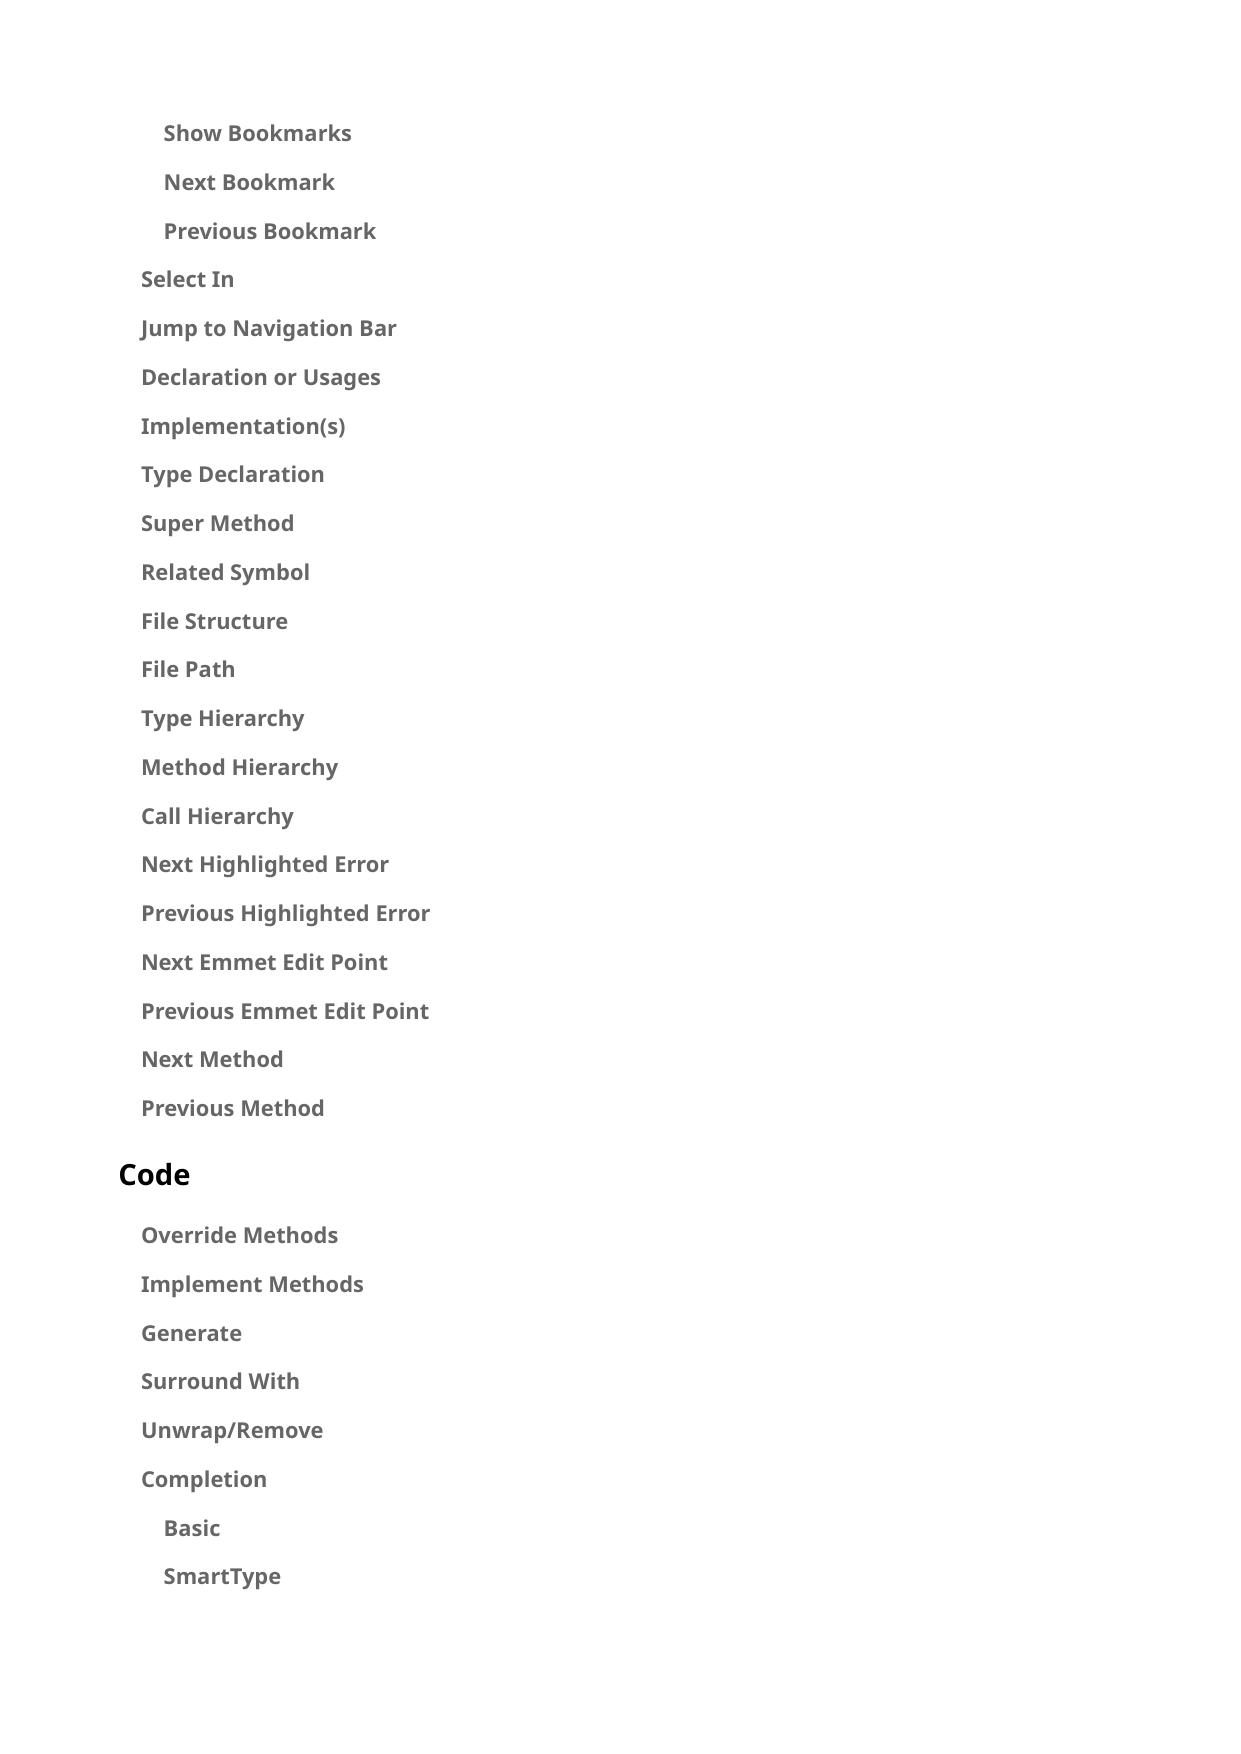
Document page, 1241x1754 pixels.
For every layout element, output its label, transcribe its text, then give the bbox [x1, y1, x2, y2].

text Related Symbol [118, 557, 1122, 587]
text SmartType [118, 1561, 1122, 1591]
text Call Hierarchy [118, 801, 1122, 830]
text Override Methods [118, 1220, 1122, 1250]
text Super Method [118, 508, 1122, 538]
text Next Bookmark [118, 167, 1122, 197]
text Basic [118, 1513, 1122, 1542]
text Declaration or Usages [118, 362, 1122, 392]
text Next Method [118, 1044, 1122, 1074]
text Next Emmet Edit Point [118, 947, 1122, 977]
text Method Hierarchy [118, 752, 1122, 782]
text Jump to Navigation Bar [118, 313, 1122, 343]
text Previous Emmet Edit Point [118, 996, 1122, 1025]
text Type Hierarchy [118, 703, 1122, 733]
text Implementation(s) [118, 411, 1122, 440]
text Previous Bookmark [118, 216, 1122, 245]
text Surround With [118, 1366, 1122, 1396]
text Completion [118, 1464, 1122, 1494]
text Implement Methods [118, 1269, 1122, 1299]
subtitle Code [118, 1154, 1122, 1194]
text Select In [118, 264, 1122, 294]
text File Structure [118, 606, 1122, 635]
text Unwrap/Remove [118, 1415, 1122, 1445]
text File Path [118, 654, 1122, 684]
text Generate [118, 1318, 1122, 1347]
text Show Bookmarks [118, 118, 1122, 148]
text Type Declaration [118, 459, 1122, 489]
text Previous Method [118, 1093, 1122, 1123]
text Next Highlighted Error [118, 849, 1122, 879]
text Previous Highlighted Error [118, 898, 1122, 928]
